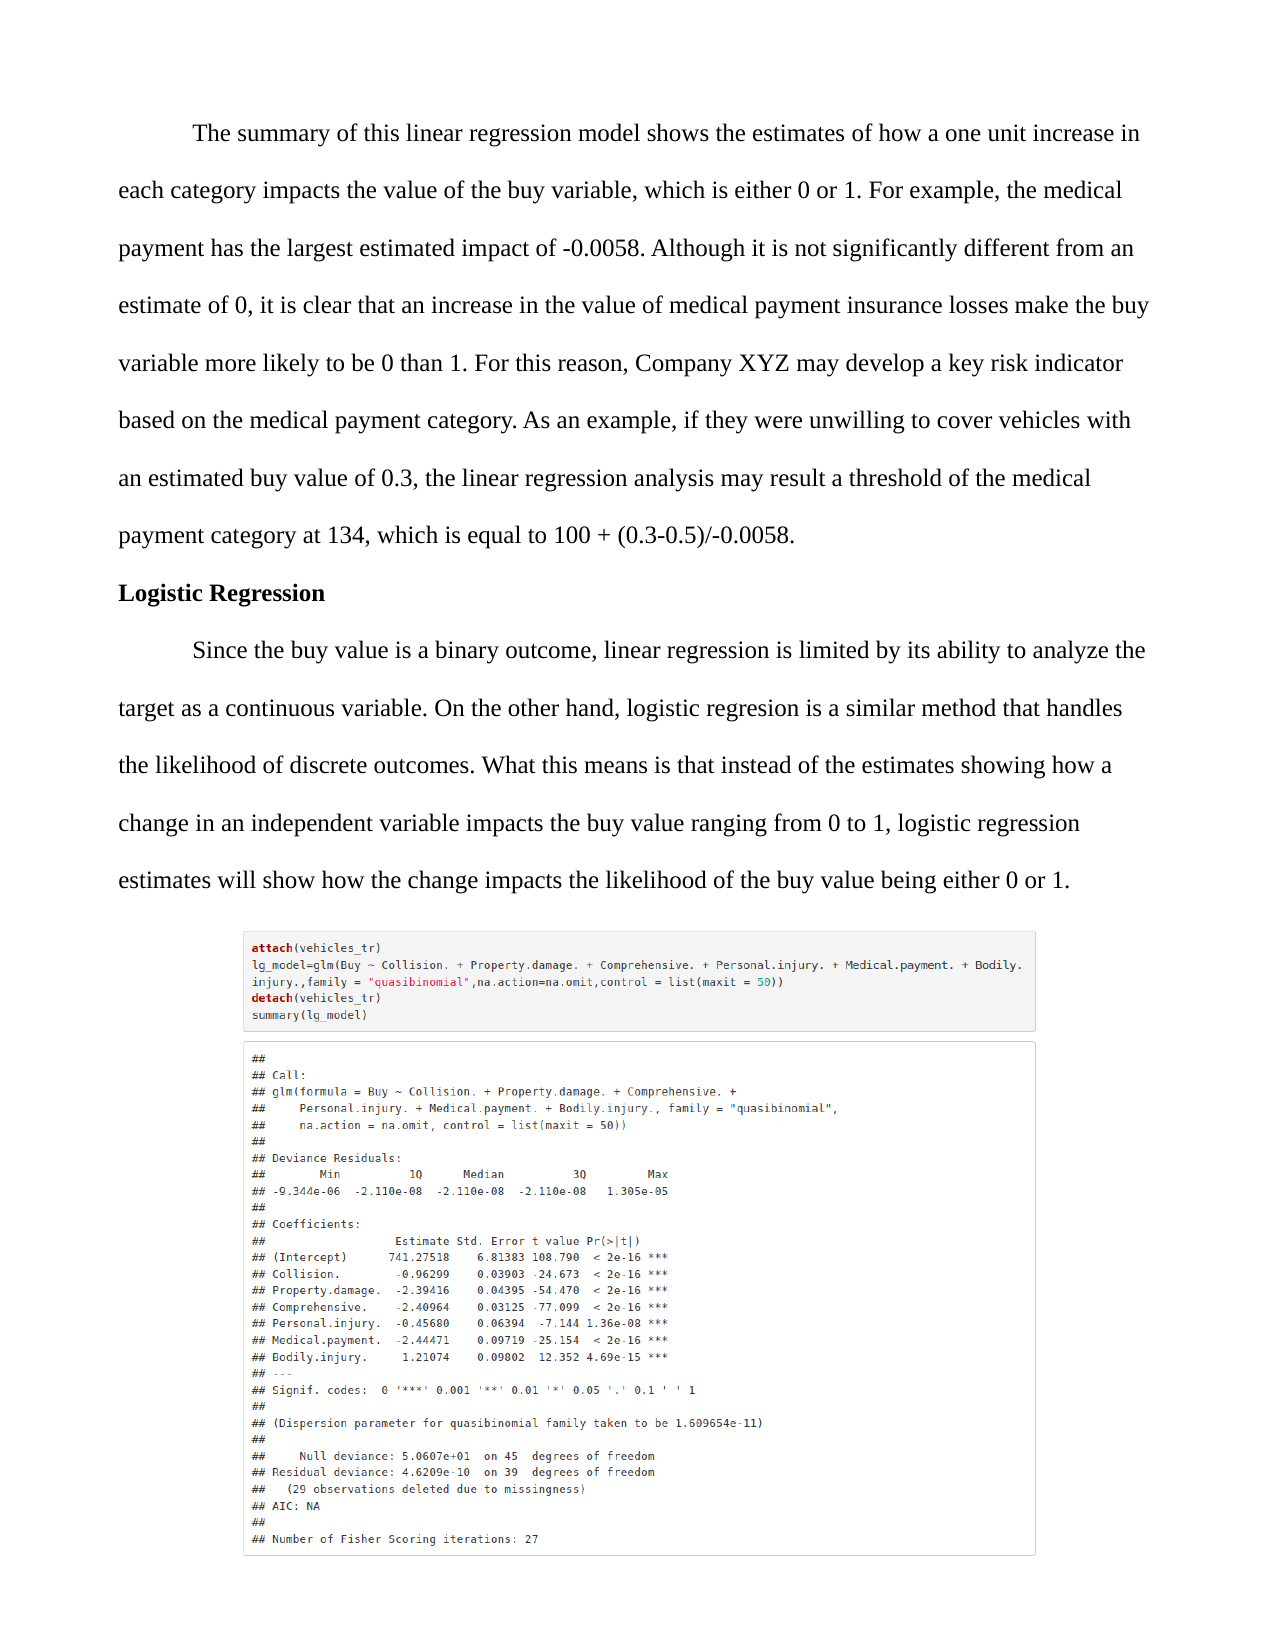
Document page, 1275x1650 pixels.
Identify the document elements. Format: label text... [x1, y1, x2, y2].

text Logistic Regression [118, 578, 1157, 607]
text Since the buy value is a binary outcome, linear regression is limited by its ability to analyze the target as a continuous variable. On the other hand, logistic regresion is a similar method that handles the likelihood of discrete outcomes. What this means is that instead of the estimates showing how a change in an independent variable impacts the buy value ranging from 0 to 1, logistic regression estimates will show how the change impacts the likelihood of the buy value being either 0 or 1. [118, 636, 1157, 894]
text The summary of this linear regression model shows the estimates of how a one unit increase in each category impacts the value of the buy variable, which is either 0 or 1. For example, the medical payment has the largest estimated impact of -0.0058. Although it is not significantly different from an estimate of 0, it is clear that an increase in the value of medical payment insurance losses make the buy variable more likely to be 0 than 1. For this reason, Company XYZ may develop a key risk indicator based on the medical payment category. As an example, if they were unwilling to cover vehicles with an estimated buy value of 0.3, the linear regression analysis may result a threshold of the medical payment category at 134, which is equal to 100 + (0.3-0.5)/-0.0058. [118, 118, 1157, 549]
picture [237, 923, 1038, 1557]
